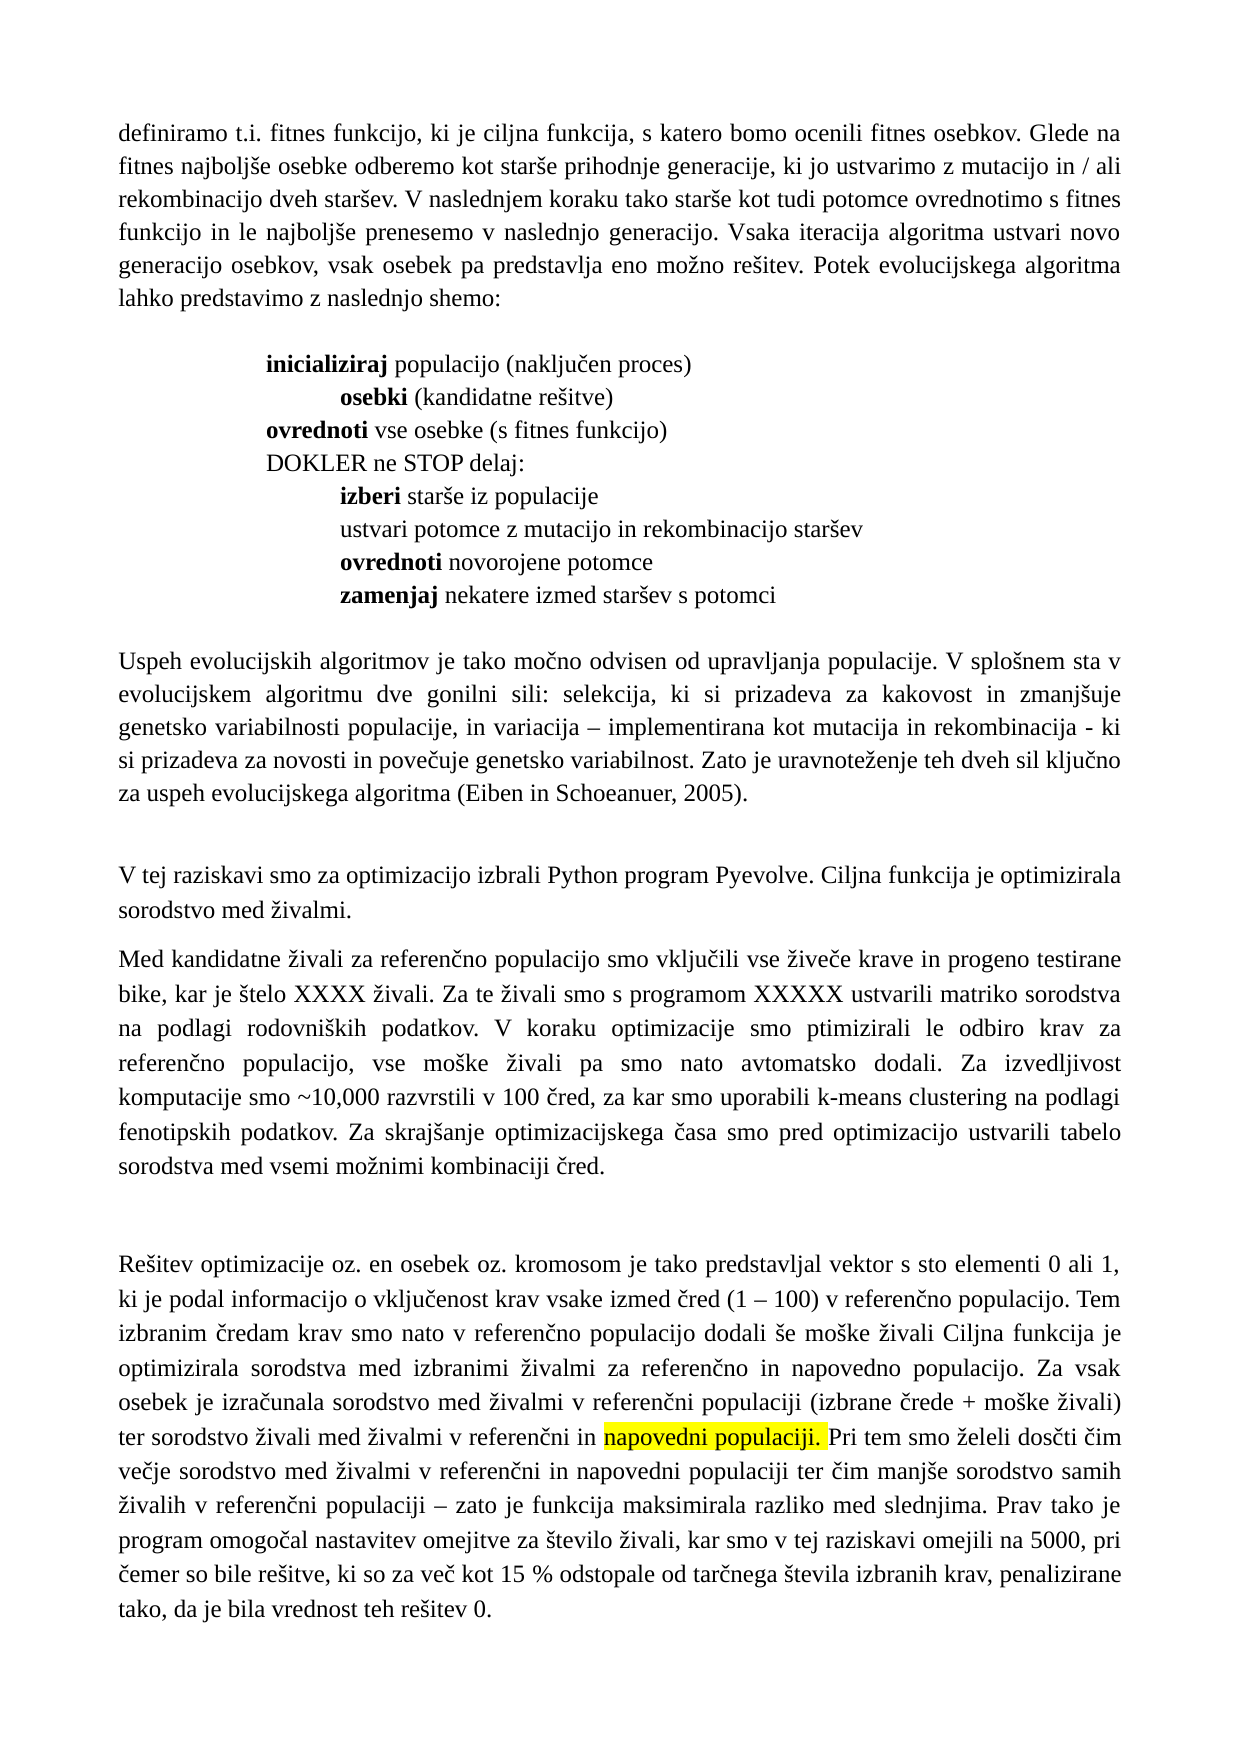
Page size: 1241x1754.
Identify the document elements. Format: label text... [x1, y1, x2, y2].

text DOKLER ne STOP delaj: [118, 448, 1122, 477]
text ovrednoti vse osebke (s fitnes funkcijo) [118, 415, 1122, 444]
text osebki (kandidatne rešitve) [118, 382, 1122, 411]
text Med kandidatne živali za referenčno populacijo smo vključili vse živeče krave in progeno testirane bike, kar je štelo XXXX živali. Za te živali smo s programom XXXXX ustvarili matriko sorodstva na podlagi rodovniških podatkov. V koraku optimizacije smo ptimizirali le odbiro krav za referenčno populacijo, vse moške živali pa smo nato avtomatsko dodali. Za izvedljivost komputacije smo ~10,000 razvrstili v 100 čred, za kar smo uporabili k-means clustering na podlagi fenotipskih podatkov. Za skrajšanje optimizacijskega časa smo pred optimizacijo ustvarili tabelo sorodstva med vsemi možnimi kombinaciji čred. [118, 944, 1122, 1180]
text Rešitev optimizacije oz. en osebek oz. kromosom je tako predstavljal vektor s sto elementi 0 ali 1, ki je podal informacijo o vključenost krav vsake izmed čred (1 – 100) v referenčno populacijo. Tem izbranim čredam krav smo nato v referenčno populacijo dodali še moške živali Ciljna funkcija je optimizirala sorodstva med izbranimi živalmi za referenčno in napovedno populacijo. Za vsak osebek je izračunala sorodstvo med živalmi v referenčni populaciji (izbrane črede + moške živali) ter sorodstvo živali med živalmi v referenčni in napovedni populaciji. Pri tem smo želeli dosčti čim večje sorodstvo med živalmi v referenčni in napovedni populaciji ter čim manjše sorodstvo samih živalih v referenčni populaciji – zato je funkcija maksimirala razliko med slednjima. Prav tako je program omogočal nastavitev omejitve za število živali, kar smo v tej raziskavi omejili na 5000, pri čemer so bile rešitve, ki so za več kot 15 % odstopale od tarčnega števila izbranih krav, penalizirane tako, da je bila vrednost teh rešitev 0. [118, 1249, 1122, 1623]
text V tej raziskavi smo za optimizacijo izbrali Python program Pyevolve. Ciljna funkcija je optimizirala sorodstvo med živalmi. [118, 861, 1122, 924]
text inicializiraj populacijo (naključen proces) [118, 349, 1122, 378]
text ovrednoti novorojene potomce [118, 547, 1122, 576]
text Uspeh evolucijskih algoritmov je tako močno odvisen od upravljanja populacije. V splošnem sta v evolucijskem algoritmu dve gonilni sili: selekcija, ki si prizadeva za kakovost in zmanjšuje genetsko variabilnosti populacije, in variacija – implementirana kot mutacija in rekombinacija - ki si prizadeva za novosti in povečuje genetsko variabilnost. Zato je uravnoteženje teh dveh sil ključno za uspeh evolucijskega algoritma (Eiben in Schoeanuer, 2005). [118, 646, 1122, 807]
text izberi starše iz populacije [118, 481, 1122, 510]
text zamenjaj nekatere izmed staršev s potomci [118, 580, 1122, 609]
text ustvari potomce z mutacijo in rekombinacijo staršev [118, 514, 1122, 543]
text definiramo t.i. fitnes funkcijo, ki je ciljna funkcija, s katero bomo ocenili fitnes osebkov. Glede na fitnes najboljše osebke odberemo kot starše prihodnje generacije, ki jo ustvarimo z mutacijo in / ali rekombinacijo dveh staršev. V naslednjem koraku tako starše kot tudi potomce ovrednotimo s fitnes funkcijo in le najboljše prenesemo v naslednjo generacijo. Vsaka iteracija algoritma ustvari novo generacijo osebkov, vsak osebek pa predstavlja eno možno rešitev. Potek evolucijskega algoritma lahko predstavimo z naslednjo shemo: [118, 118, 1122, 312]
